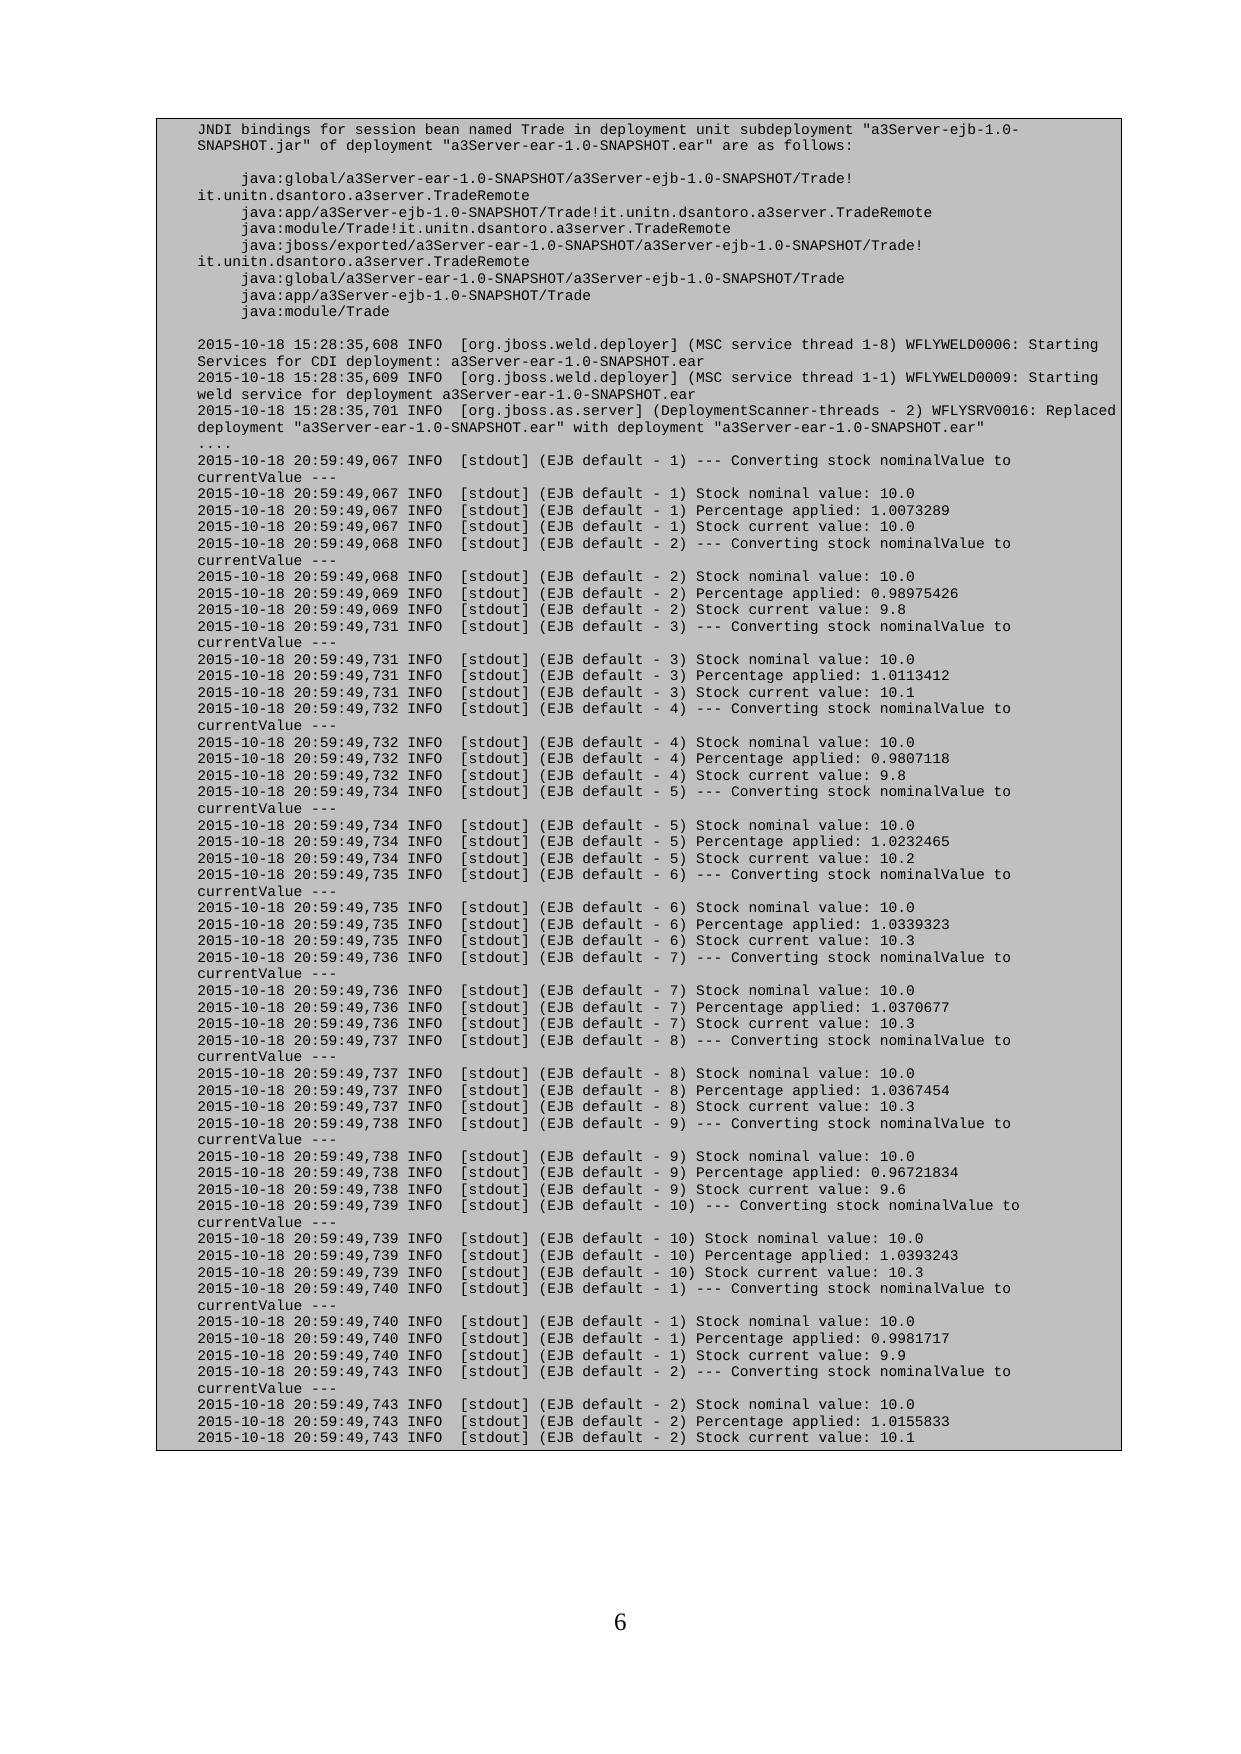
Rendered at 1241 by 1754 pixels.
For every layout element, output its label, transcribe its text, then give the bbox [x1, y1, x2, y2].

list 2015-10-18 15:28:35,701 INFO [org.jboss.as.server] (DeploymentScanner-threads - 2) WFLYSRV0016: Replaced deployment "a3Server-ear-1.0-SNAPSHOT.ear" with deployment "a3Server-ear-1.0-SNAPSHOT.ear" [157, 400, 1121, 433]
list 2015-10-18 20:59:49,736 INFO [stdout] (EJB default - 7) Percentage applied: 1.0370677 [157, 996, 1121, 1012]
list java:module/Trade!it.unitn.dsantoro.a3server.TradeRemote [157, 217, 1121, 234]
list 2015-10-18 20:59:49,069 INFO [stdout] (EJB default - 2) Stock current value: 9.8 [157, 598, 1121, 615]
list .... [157, 433, 1121, 449]
list 2015-10-18 20:59:49,736 INFO [stdout] (EJB default - 7) Stock current value: 10.3 [157, 1012, 1121, 1029]
list 2015-10-18 20:59:49,735 INFO [stdout] (EJB default - 6) Stock nominal value: 10.0 [157, 897, 1121, 913]
list 2015-10-18 20:59:49,738 INFO [stdout] (EJB default - 9) --- Converting stock nominalValue to currentValue --- [157, 1112, 1121, 1145]
list 2015-10-18 20:59:49,734 INFO [stdout] (EJB default - 5) Stock nominal value: 10.0 [157, 814, 1121, 830]
list 2015-10-18 20:59:49,743 INFO [stdout] (EJB default - 2) Stock current value: 10.1 [157, 1427, 1121, 1450]
list 2015-10-18 20:59:49,731 INFO [stdout] (EJB default - 3) --- Converting stock nominalValue to currentValue --- [157, 615, 1121, 648]
list 2015-10-18 20:59:49,732 INFO [stdout] (EJB default - 4) --- Converting stock nominalValue to currentValue --- [157, 698, 1121, 731]
list JNDI bindings for session bean named Trade in deployment unit subdeployment "a3Server-ejb-1.0-SNAPSHOT.jar" of deployment "a3Server-ear-1.0-SNAPSHOT.ear" are as follows: [157, 119, 1121, 151]
list 2015-10-18 20:59:49,067 INFO [stdout] (EJB default - 1) Percentage applied: 1.0073289 [157, 499, 1121, 516]
list 2015-10-18 20:59:49,732 INFO [stdout] (EJB default - 4) Stock current value: 9.8 [157, 764, 1121, 781]
list 2015-10-18 20:59:49,739 INFO [stdout] (EJB default - 10) Stock nominal value: 10.0 [157, 1228, 1121, 1244]
list java:global/a3Server-ear-1.0-SNAPSHOT/a3Server-ejb-1.0-SNAPSHOT/Trade [157, 267, 1121, 284]
list java:app/a3Server-ejb-1.0-SNAPSHOT/Trade [157, 284, 1121, 300]
list 2015-10-18 20:59:49,731 INFO [stdout] (EJB default - 3) Stock current value: 10.1 [157, 681, 1121, 698]
list 2015-10-18 20:59:49,738 INFO [stdout] (EJB default - 9) Percentage applied: 0.96721834 [157, 1162, 1121, 1178]
list 2015-10-18 20:59:49,069 INFO [stdout] (EJB default - 2) Percentage applied: 0.98975426 [157, 582, 1121, 598]
list 2015-10-18 20:59:49,737 INFO [stdout] (EJB default - 8) Percentage applied: 1.0367454 [157, 1079, 1121, 1095]
list 2015-10-18 20:59:49,737 INFO [stdout] (EJB default - 8) --- Converting stock nominalValue to currentValue --- [157, 1029, 1121, 1062]
list 2015-10-18 20:59:49,067 INFO [stdout] (EJB default - 1) Stock nominal value: 10.0 [157, 482, 1121, 499]
list 2015-10-18 20:59:49,737 INFO [stdout] (EJB default - 8) Stock nominal value: 10.0 [157, 1062, 1121, 1079]
list 2015-10-18 20:59:49,740 INFO [stdout] (EJB default - 1) Stock current value: 9.9 [157, 1344, 1121, 1360]
list 2015-10-18 20:59:49,740 INFO [stdout] (EJB default - 1) Percentage applied: 0.9981717 [157, 1327, 1121, 1344]
list 2015-10-18 15:28:35,609 INFO [org.jboss.weld.deployer] (MSC service thread 1-1) WFLYWELD0009: Starting weld service for deployment a3Server-ear-1.0-SNAPSHOT.ear [157, 367, 1121, 400]
list 2015-10-18 20:59:49,732 INFO [stdout] (EJB default - 4) Percentage applied: 0.9807118 [157, 747, 1121, 764]
list 2015-10-18 20:59:49,736 INFO [stdout] (EJB default - 7) Stock nominal value: 10.0 [157, 979, 1121, 996]
list java:app/a3Server-ejb-1.0-SNAPSHOT/Trade!it.unitn.dsantoro.a3server.TradeRemote [157, 201, 1121, 217]
list 2015-10-18 20:59:49,734 INFO [stdout] (EJB default - 5) Stock current value: 10.2 [157, 847, 1121, 863]
list 2015-10-18 20:59:49,067 INFO [stdout] (EJB default - 1) Stock current value: 10.0 [157, 516, 1121, 532]
list java:module/Trade [157, 300, 1121, 317]
list 2015-10-18 20:59:49,734 INFO [stdout] (EJB default - 5) --- Converting stock nominalValue to currentValue --- [157, 781, 1121, 814]
list 2015-10-18 20:59:49,731 INFO [stdout] (EJB default - 3) Percentage applied: 1.0113412 [157, 665, 1121, 681]
list 2015-10-18 20:59:49,743 INFO [stdout] (EJB default - 2) Percentage applied: 1.0155833 [157, 1410, 1121, 1427]
list 2015-10-18 20:59:49,736 INFO [stdout] (EJB default - 7) --- Converting stock nominalValue to currentValue --- [157, 946, 1121, 979]
list 2015-10-18 20:59:49,068 INFO [stdout] (EJB default - 2) Stock nominal value: 10.0 [157, 565, 1121, 582]
list 2015-10-18 20:59:49,740 INFO [stdout] (EJB default - 1) --- Converting stock nominalValue to currentValue --- [157, 1277, 1121, 1311]
list 2015-10-18 20:59:49,735 INFO [stdout] (EJB default - 6) Percentage applied: 1.0339323 [157, 913, 1121, 930]
list 2015-10-18 20:59:49,740 INFO [stdout] (EJB default - 1) Stock nominal value: 10.0 [157, 1311, 1121, 1327]
list 2015-10-18 20:59:49,731 INFO [stdout] (EJB default - 3) Stock nominal value: 10.0 [157, 648, 1121, 665]
list 2015-10-18 20:59:49,743 INFO [stdout] (EJB default - 2) --- Converting stock nominalValue to currentValue --- [157, 1360, 1121, 1393]
list 2015-10-18 20:59:49,739 INFO [stdout] (EJB default - 10) Stock current value: 10.3 [157, 1261, 1121, 1277]
list java:jboss/exported/a3Server-ear-1.0-SNAPSHOT/a3Server-ejb-1.0-SNAPSHOT/Trade!it.unitn.dsantoro.a3server.TradeRemote [157, 234, 1121, 267]
list 2015-10-18 20:59:49,735 INFO [stdout] (EJB default - 6) Stock current value: 10.3 [157, 930, 1121, 946]
list 2015-10-18 20:59:49,739 INFO [stdout] (EJB default - 10) Percentage applied: 1.0393243 [157, 1244, 1121, 1261]
list 2015-10-18 20:59:49,738 INFO [stdout] (EJB default - 9) Stock nominal value: 10.0 [157, 1145, 1121, 1162]
list 2015-10-18 20:59:49,067 INFO [stdout] (EJB default - 1) --- Converting stock nominalValue to currentValue --- [157, 449, 1121, 482]
list 2015-10-18 20:59:49,734 INFO [stdout] (EJB default - 5) Percentage applied: 1.0232465 [157, 830, 1121, 847]
list 2015-10-18 20:59:49,738 INFO [stdout] (EJB default - 9) Stock current value: 9.6 [157, 1178, 1121, 1195]
list 2015-10-18 20:59:49,732 INFO [stdout] (EJB default - 4) Stock nominal value: 10.0 [157, 731, 1121, 747]
list 2015-10-18 20:59:49,735 INFO [stdout] (EJB default - 6) --- Converting stock nominalValue to currentValue --- [157, 863, 1121, 897]
list 2015-10-18 20:59:49,737 INFO [stdout] (EJB default - 8) Stock current value: 10.3 [157, 1095, 1121, 1112]
list 2015-10-18 20:59:49,743 INFO [stdout] (EJB default - 2) Stock nominal value: 10.0 [157, 1393, 1121, 1410]
list 2015-10-18 20:59:49,739 INFO [stdout] (EJB default - 10) --- Converting stock nominalValue to currentValue --- [157, 1195, 1121, 1228]
list 2015-10-18 20:59:49,068 INFO [stdout] (EJB default - 2) --- Converting stock nominalValue to currentValue --- [157, 532, 1121, 565]
list java:global/a3Server-ear-1.0-SNAPSHOT/a3Server-ejb-1.0-SNAPSHOT/Trade!it.unitn.dsantoro.a3server.TradeRemote [157, 168, 1121, 201]
list 2015-10-18 15:28:35,608 INFO [org.jboss.weld.deployer] (MSC service thread 1-8) WFLYWELD0006: Starting Services for CDI deployment: a3Server-ear-1.0-SNAPSHOT.ear [157, 333, 1121, 367]
